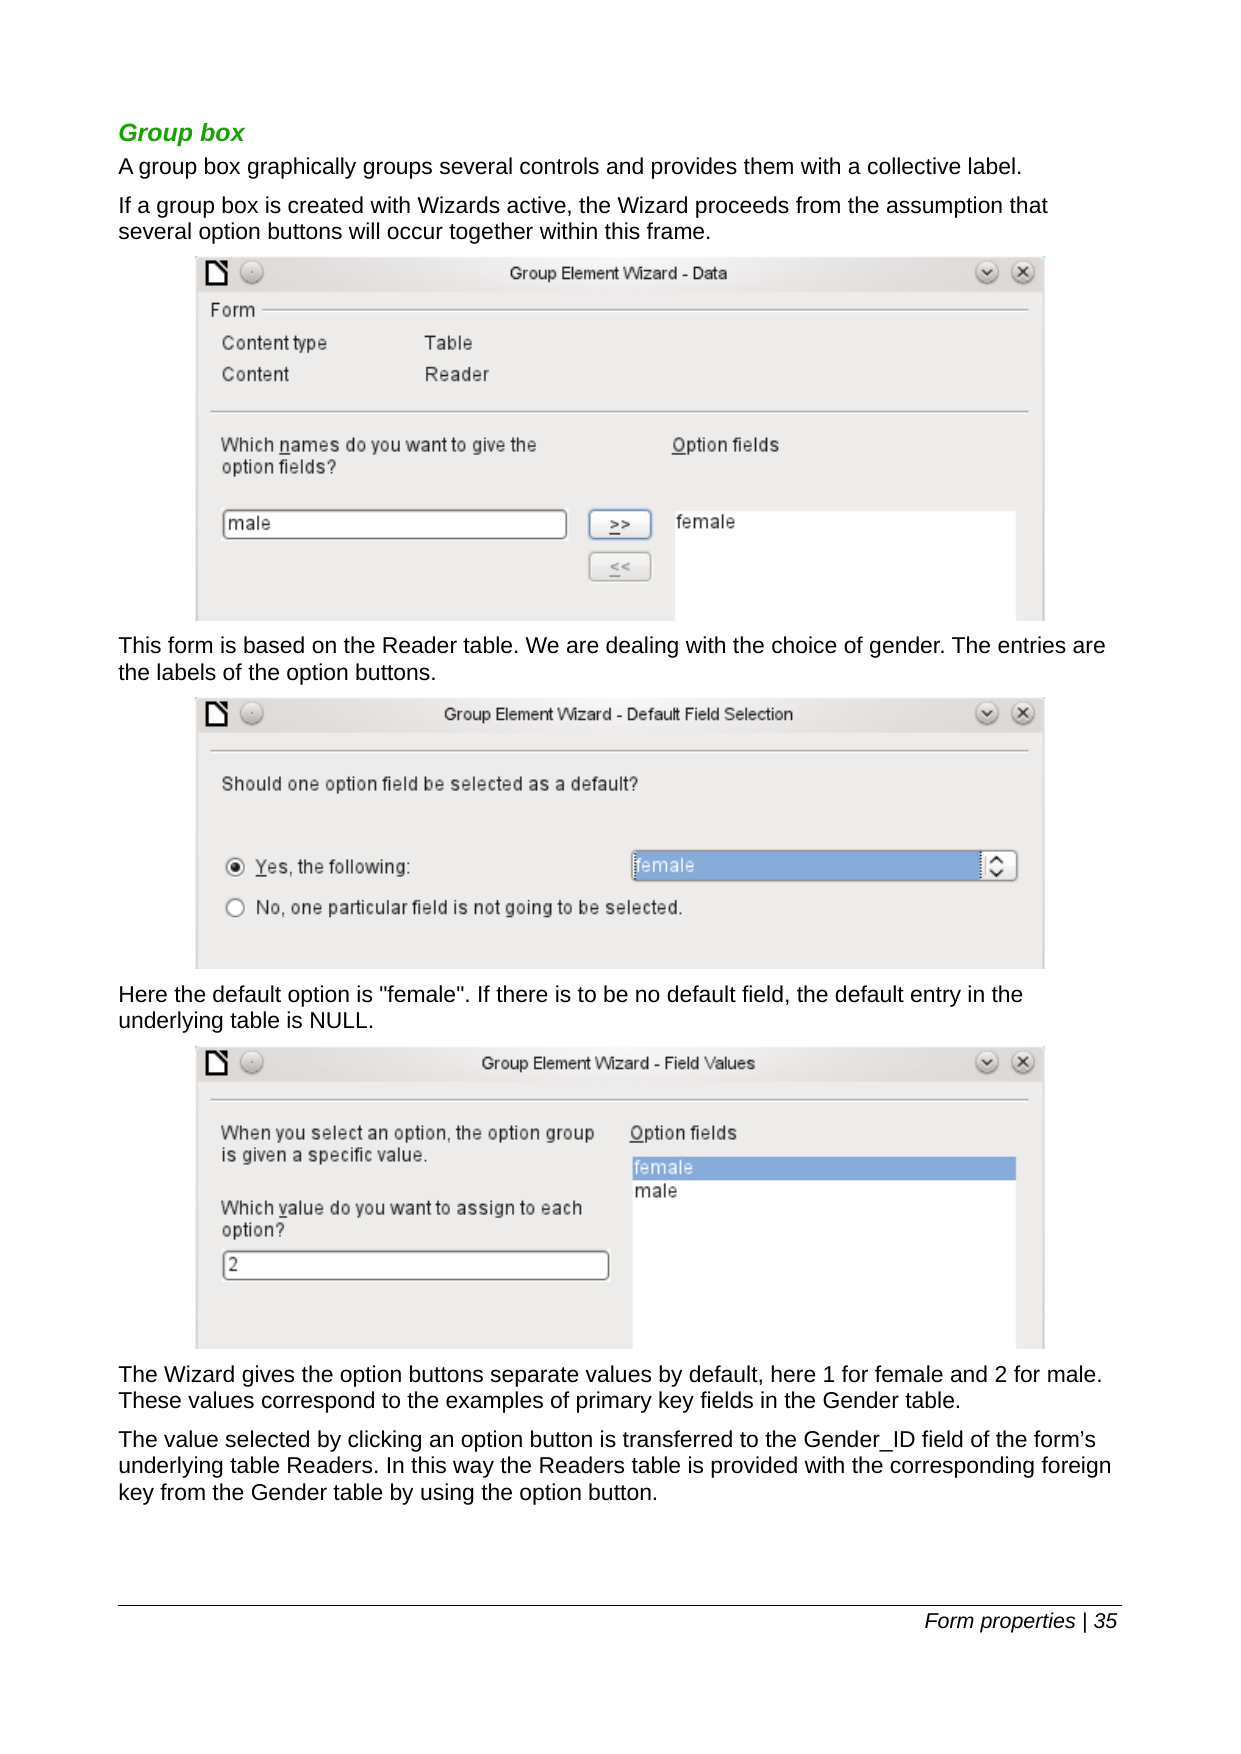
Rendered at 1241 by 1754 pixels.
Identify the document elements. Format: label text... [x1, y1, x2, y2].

subtitle Group box [118, 118, 1122, 147]
text This form is based on the Reader table. We are dealing with the choice of gender. The entries are the labels of the option buttons. [118, 632, 1122, 685]
text The value selected by clicking an option button is transferred to the Gender_ID field of the form’s underlying table Readers. In this way the Readers table is provided with the corresponding foreign key from the Gender table by using the option button. [118, 1426, 1122, 1505]
text If a group box is created with Wizards active, the Wizard proceeds from the assumption that several option buttons will occur together within this frame. [118, 192, 1122, 244]
picture [195, 256, 1045, 621]
picture [195, 697, 1045, 969]
text The Wizard gives the option buttons separate values by default, here 1 for female and 2 for male. These values correspond to the examples of primary key fields in the Gender table. [118, 1361, 1122, 1413]
text A group box graphically groups several controls and provides them with a collective label. [118, 153, 1122, 179]
picture [195, 1046, 1045, 1349]
text Here the default option is "female". If there is to be no default field, the default entry in the underlying table is NULL. [118, 981, 1122, 1034]
